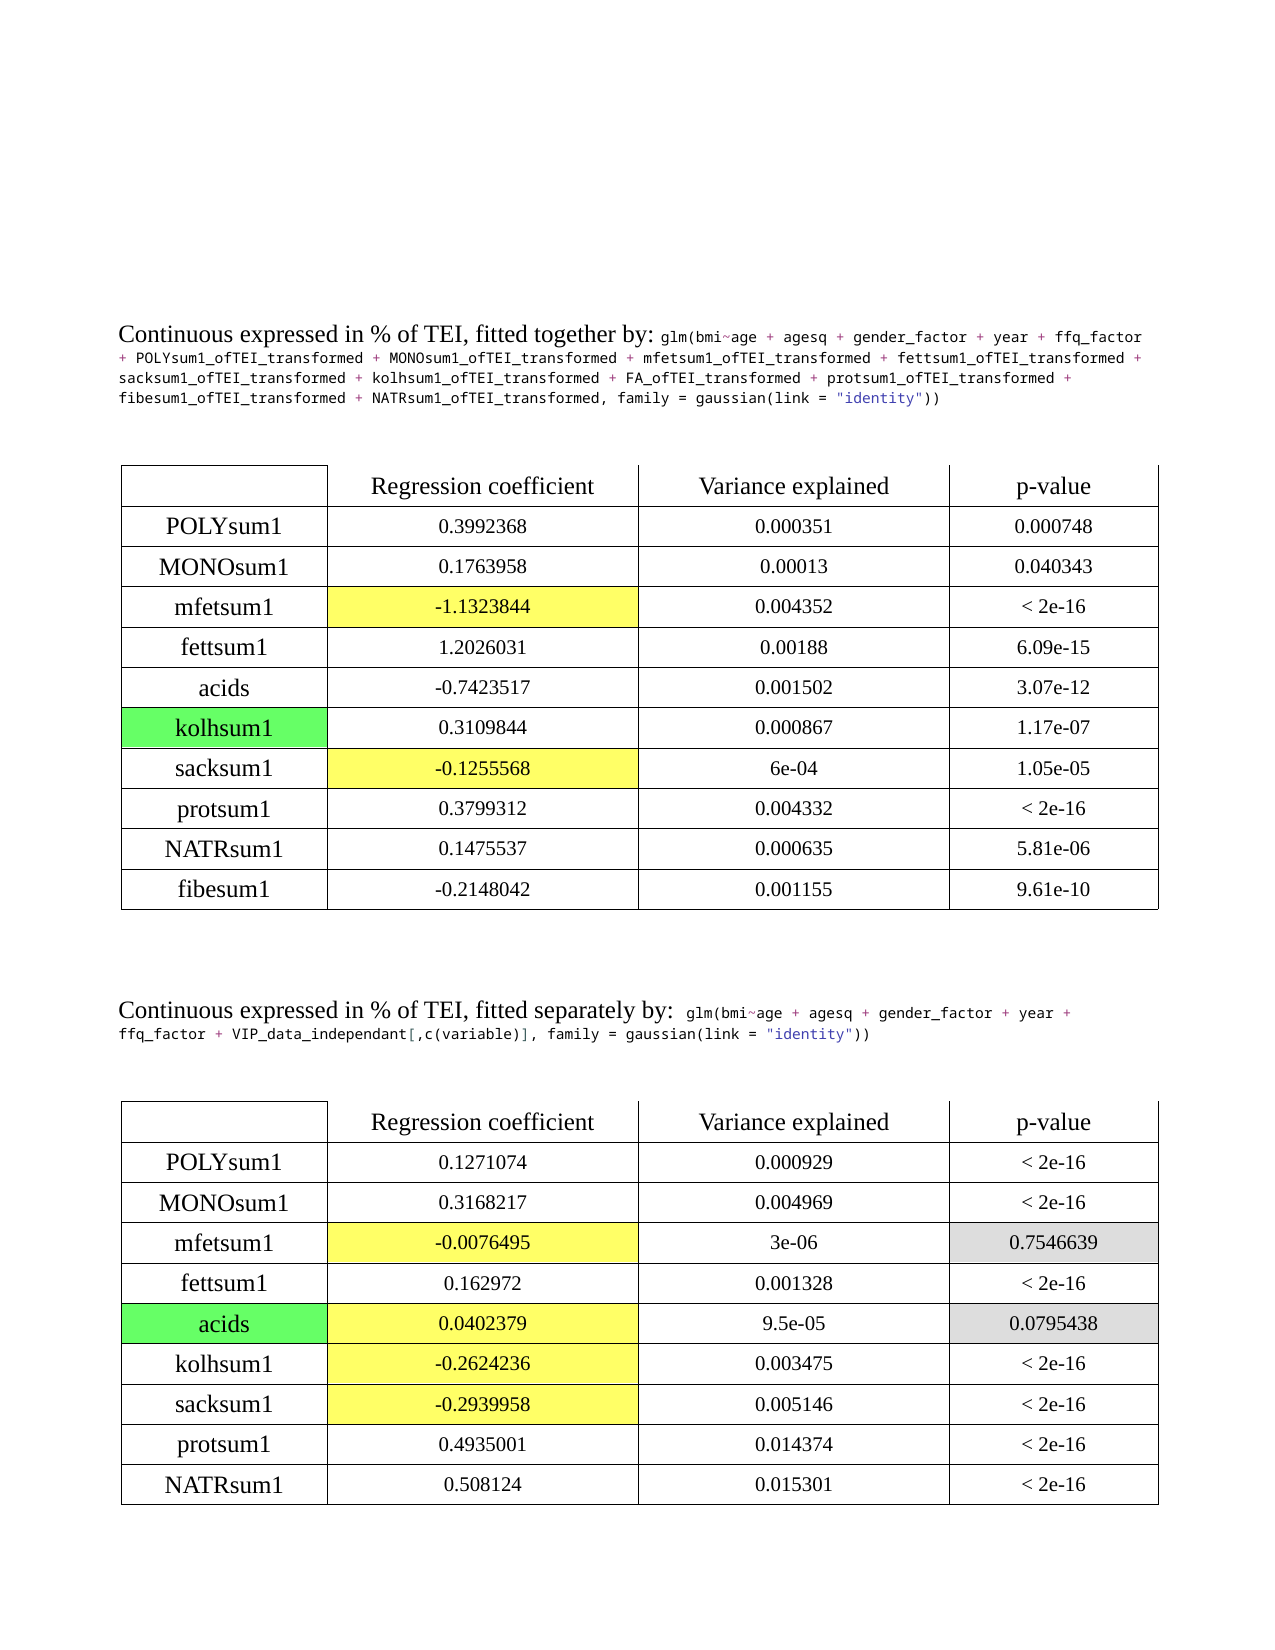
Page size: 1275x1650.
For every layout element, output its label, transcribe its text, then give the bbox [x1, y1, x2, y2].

table_cell 0.004352 [639, 587, 949, 627]
table_cell 0.001502 [639, 668, 949, 707]
table_cell mfetsum1 [122, 587, 327, 627]
table_cell < 2e-16 [950, 1385, 1158, 1424]
table_cell NATRsum1 [122, 1465, 327, 1504]
table_cell NATRsum1 [122, 829, 327, 868]
table_cell -0.0076495 [328, 1223, 638, 1262]
table_cell 9.5e-05 [639, 1304, 949, 1343]
table_cell protsum1 [122, 1425, 327, 1464]
table_cell < 2e-16 [950, 1425, 1158, 1464]
table_cell 0.00013 [639, 547, 949, 586]
table_cell 0.3109844 [328, 708, 638, 747]
table_cell 0.000748 [950, 507, 1158, 546]
table_header [122, 466, 327, 506]
table_cell 0.1475537 [328, 829, 638, 868]
table_cell kolhsum1 [122, 1344, 327, 1383]
table_cell 3.07e-12 [950, 668, 1158, 707]
table_cell < 2e-16 [950, 587, 1158, 627]
table_header Regression coefficient [328, 1101, 638, 1142]
table_cell -1.1323844 [328, 587, 638, 627]
table_cell 0.1763958 [328, 547, 638, 586]
table_cell protsum1 [122, 789, 327, 828]
table_cell sacksum1 [122, 749, 327, 788]
table_cell fettsum1 [122, 1264, 327, 1303]
table_cell 6e-04 [639, 749, 949, 788]
table_cell 5.81e-06 [950, 829, 1158, 868]
table_cell 9.61e-10 [950, 870, 1158, 909]
table_cell 0.0795438 [950, 1304, 1158, 1343]
table_cell < 2e-16 [950, 1183, 1158, 1222]
table_cell mfetsum1 [122, 1223, 327, 1262]
table_cell 0.005146 [639, 1385, 949, 1424]
table_cell < 2e-16 [950, 1264, 1158, 1303]
table_cell -0.2624236 [328, 1344, 638, 1383]
table_cell 0.001155 [639, 870, 949, 909]
table_cell MONOsum1 [122, 547, 327, 586]
table_cell 0.000351 [639, 507, 949, 546]
table_cell acids [122, 1304, 327, 1343]
table_cell 0.014374 [639, 1425, 949, 1464]
table_cell -0.7423517 [328, 668, 638, 707]
table_cell fettsum1 [122, 628, 327, 667]
table_cell 0.001328 [639, 1264, 949, 1303]
table_cell 0.004332 [639, 789, 949, 828]
table_cell 0.3992368 [328, 507, 638, 546]
table_cell 1.05e-05 [950, 749, 1158, 788]
table_cell 3e-06 [639, 1223, 949, 1262]
table_header Variance explained [639, 1101, 949, 1142]
table_cell 0.000929 [639, 1143, 949, 1182]
table_cell < 2e-16 [950, 1143, 1158, 1182]
table_cell 0.00188 [639, 628, 949, 667]
table_cell POLYsum1 [122, 507, 327, 546]
table_cell 0.7546639 [950, 1223, 1158, 1262]
table_cell 0.004969 [639, 1183, 949, 1222]
table_cell sacksum1 [122, 1385, 327, 1424]
table_cell 0.040343 [950, 547, 1158, 586]
table_cell 6.09e-15 [950, 628, 1158, 667]
table_cell -0.1255568 [328, 749, 638, 788]
table_header Regression coefficient [328, 465, 638, 506]
table_cell 0.000867 [639, 708, 949, 747]
table_cell 0.3168217 [328, 1183, 638, 1222]
table_cell POLYsum1 [122, 1143, 327, 1182]
table_cell acids [122, 668, 327, 707]
table_header Variance explained [639, 465, 949, 506]
table_cell 0.000635 [639, 829, 949, 868]
text Continuous expressed in % of TEI, fitted together by: glm(bmi~age + agesq + gender_factor + year + ffq_factor + POLYsum1_ofTEI_transformed + MONOsum1_ofTEI_transformed + mfetsum1_ofTEI_transformed + fettsum1_ofTEI_transformed + sacksum1_ofTEI_transformed + kolhsum1_ofTEI_transformed + FA_ofTEI_transformed + protsum1_ofTEI_transformed + fibesum1_ofTEI_transformed + NATRsum1_ofTEI_transformed, family = gaussian(link = "identity")) [118, 319, 1157, 408]
table_cell < 2e-16 [950, 1465, 1158, 1504]
table_cell 0.162972 [328, 1264, 638, 1303]
table_cell fibesum1 [122, 870, 327, 909]
table_header p-value [950, 1101, 1158, 1142]
table_cell 1.17e-07 [950, 708, 1158, 747]
table_cell 0.003475 [639, 1344, 949, 1383]
table_cell 0.0402379 [328, 1304, 638, 1343]
table_cell < 2e-16 [950, 789, 1158, 828]
table_cell 0.015301 [639, 1465, 949, 1504]
table_header [122, 1102, 327, 1142]
table_cell 1.2026031 [328, 628, 638, 667]
text Continuous expressed in % of TEI, fitted separately by: glm(bmi~age + agesq + gender_factor + year + ffq_factor + VIP_data_independant[,c(variable)], family = gaussian(link = "identity")) [118, 995, 1157, 1044]
table_cell 0.4935001 [328, 1425, 638, 1464]
table_header p-value [950, 465, 1158, 506]
table_cell kolhsum1 [122, 708, 327, 747]
table_cell MONOsum1 [122, 1183, 327, 1222]
table_cell 0.508124 [328, 1465, 638, 1504]
table_cell 0.1271074 [328, 1143, 638, 1182]
table_cell 0.3799312 [328, 789, 638, 828]
table_cell -0.2148042 [328, 870, 638, 909]
table_cell -0.2939958 [328, 1385, 638, 1424]
table_cell < 2e-16 [950, 1344, 1158, 1383]
